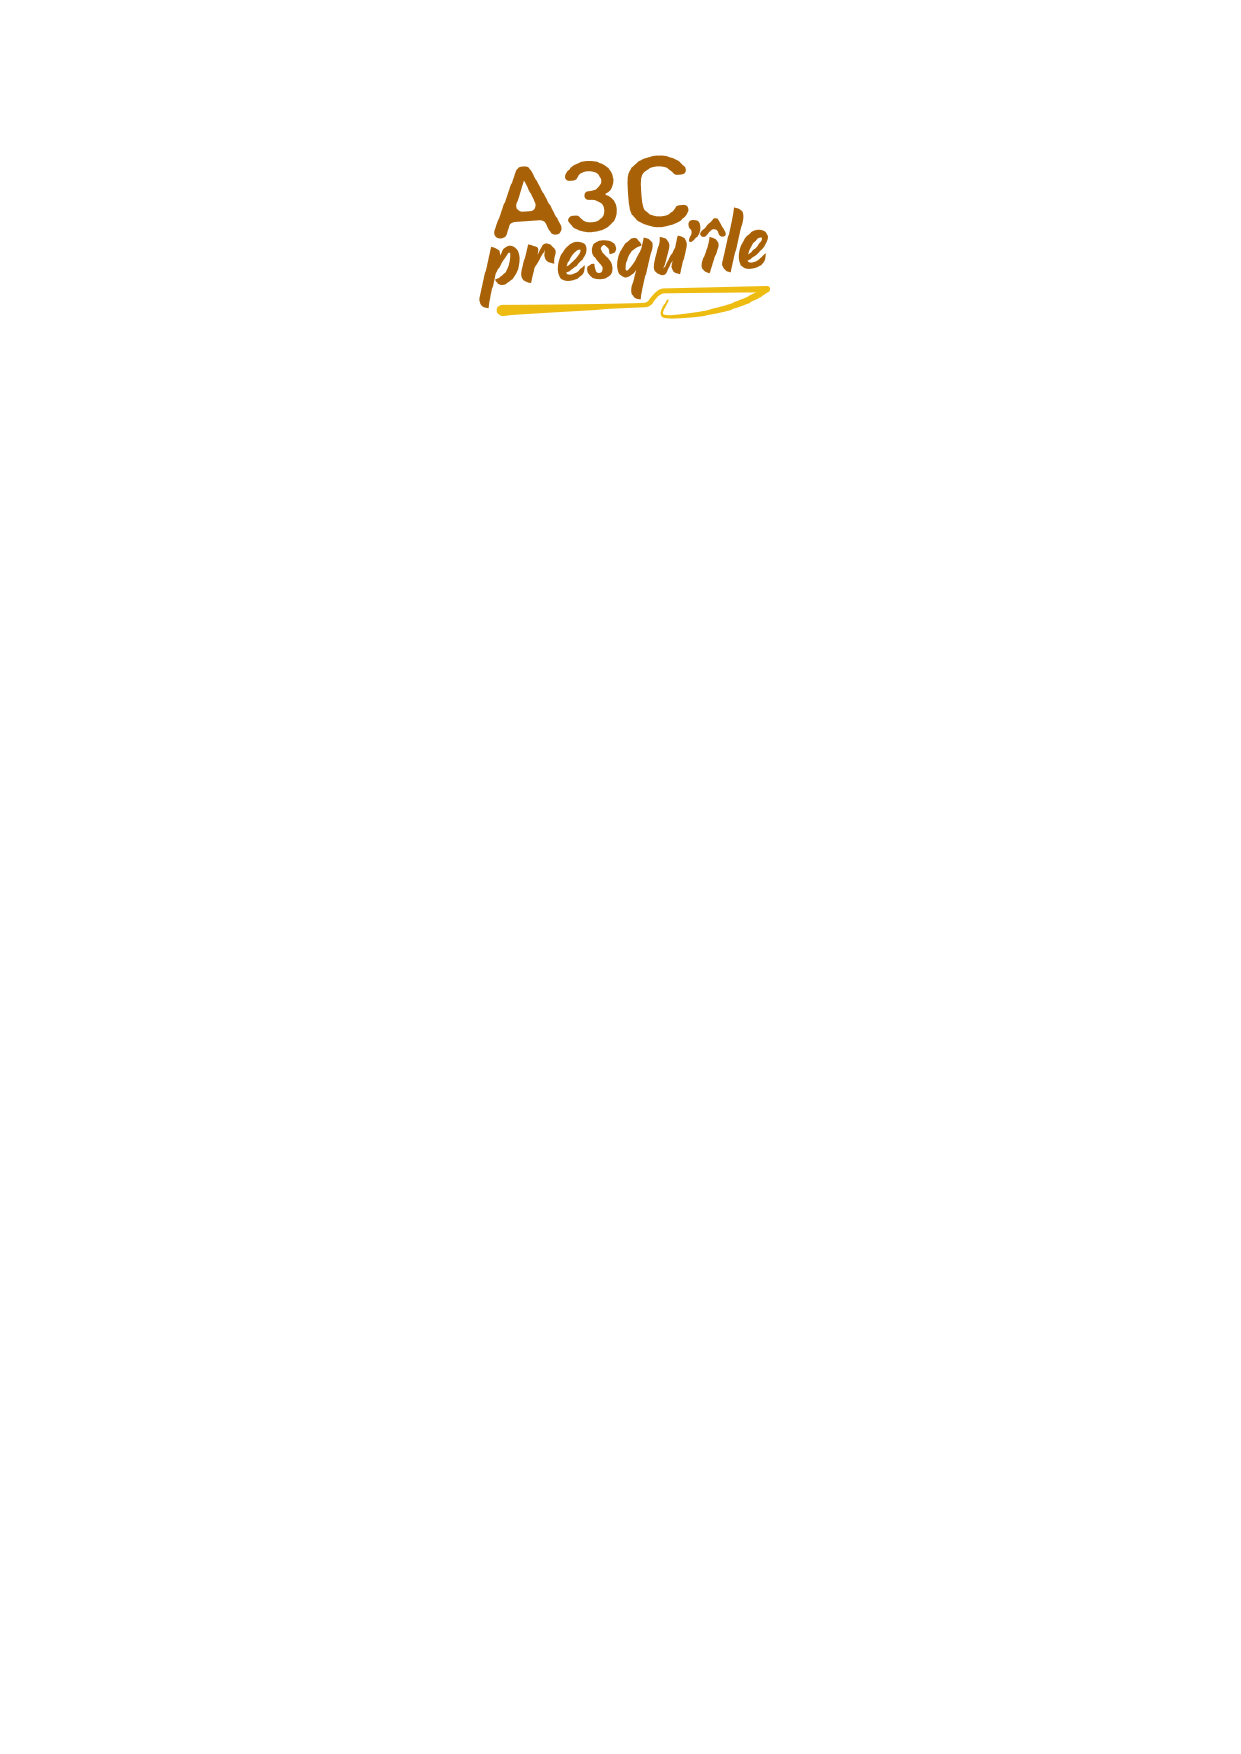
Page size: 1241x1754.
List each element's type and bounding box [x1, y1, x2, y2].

picture [441, 118, 799, 341]
